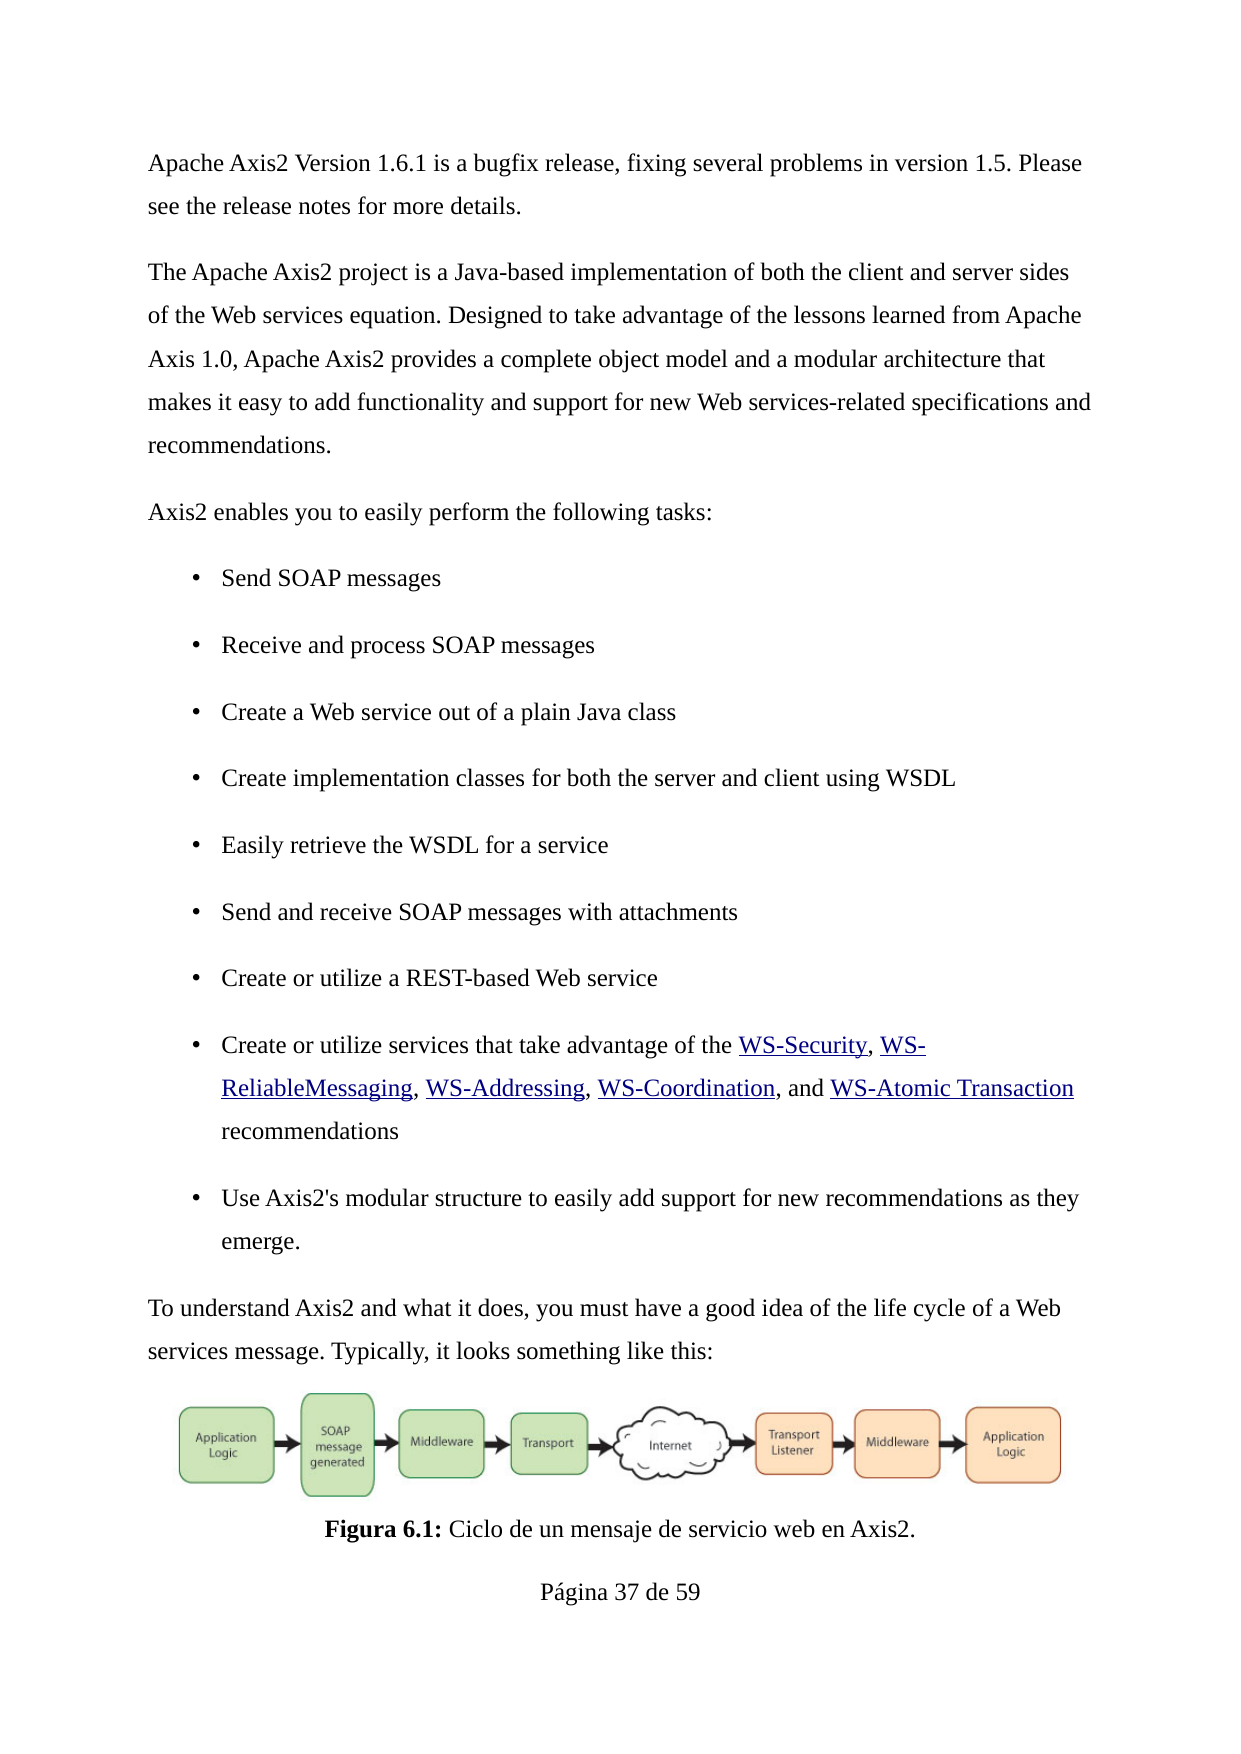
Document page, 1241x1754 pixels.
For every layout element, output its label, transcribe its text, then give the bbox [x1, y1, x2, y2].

list Send and receive SOAP messages with attachments [192, 897, 1093, 925]
list Receive and process SOAP messages [192, 630, 1093, 659]
list Use Axis2's modular structure to easily add support for new recommendations as they emerge. [192, 1183, 1093, 1255]
picture [147, 1390, 1093, 1501]
list Create a Web service out of a plain Java class [192, 697, 1093, 725]
list Create or utilize a REST-based Web service [192, 963, 1093, 992]
list Send SOAP messages [192, 563, 1093, 592]
list Easily retrieve the WSDL for a service [192, 830, 1093, 859]
text Apache Axis2 Version 1.6.1 is a bugfix release, fixing several problems in version 1.5. Please see the release notes for more details. [148, 148, 1093, 219]
text Axis2 enables you to easily perform the following tasks: [148, 497, 1093, 525]
text Figura 6.1: Ciclo de un mensaje de servicio web en Axis2. [148, 1501, 1093, 1543]
text The Apache Axis2 project is a Java-based implementation of both the client and server sides of the Web services equation. Designed to take advantage of the lessons learned from Apache Axis 1.0, Apache Axis2 provides a complete object model and a modular architecture that makes it easy to add functionality and support for new Web services-related specifications and recommendations. [148, 257, 1093, 459]
list Create implementation classes for both the server and client using WSDL [192, 763, 1093, 792]
text To understand Axis2 and what it does, you must have a good idea of the life cycle of a Web services message. Typically, it looks something like this: [148, 1293, 1093, 1364]
list Create or utilize services that take advantage of the WS-Security, WS-ReliableMessaging, WS-Addressing, WS-Coordination, and WS-Atomic Transaction recommendations [192, 1030, 1093, 1145]
